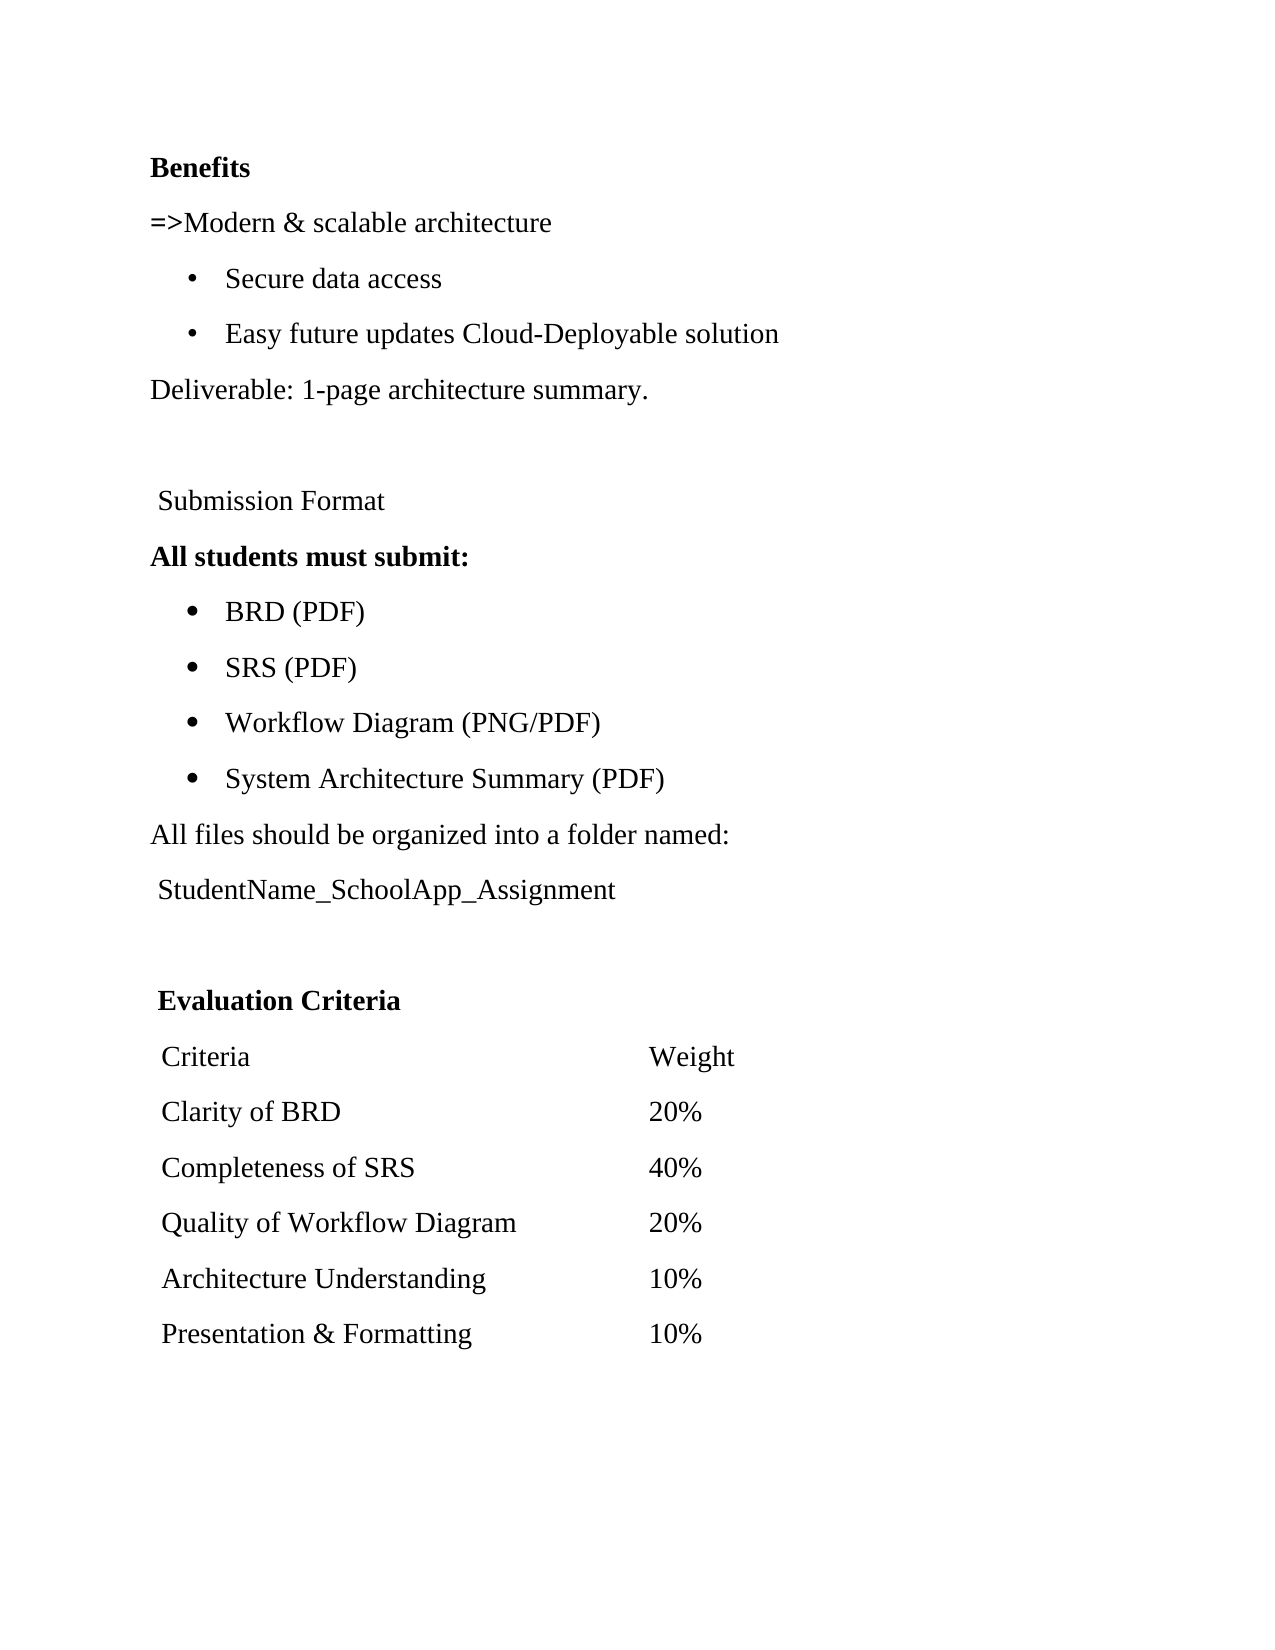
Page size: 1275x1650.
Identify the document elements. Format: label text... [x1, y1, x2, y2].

table_cell 20% [638, 1095, 1125, 1150]
list Workflow Diagram (PNG/PDF) [187, 706, 1125, 739]
table_cell 10% [638, 1261, 1125, 1317]
table_cell Quality of Workflow Diagram [150, 1206, 637, 1261]
text All files should be organized into a folder named: [150, 817, 1125, 850]
text Submission Format [150, 483, 1125, 517]
table_cell 10% [638, 1317, 1125, 1372]
list System Architecture Summary (PDF) [187, 761, 1125, 795]
table_cell Completeness of SRS [150, 1150, 637, 1206]
list Easy future updates Cloud-Deployable solution [187, 317, 1125, 350]
table_cell 20% [638, 1206, 1125, 1261]
text StudentName_SchoolApp_Assignment [150, 872, 1125, 906]
table_cell Architecture Understanding [150, 1261, 637, 1317]
text All students must submit: [150, 539, 1125, 572]
list BRD (PDF) [187, 594, 1125, 628]
text Benefits [150, 150, 1125, 183]
text Deliverable: 1-page architecture summary. [150, 372, 1125, 406]
table_cell Clarity of BRD [150, 1095, 637, 1150]
text Evaluation Criteria [150, 983, 1125, 1017]
list SRS (PDF) [187, 650, 1125, 684]
table_header Criteria [150, 1039, 637, 1094]
table_header Weight [638, 1039, 1125, 1094]
list Secure data access [187, 261, 1125, 295]
text =>Modern & scalable architecture [150, 206, 1125, 239]
table_cell 40% [638, 1150, 1125, 1206]
table_cell Presentation & Formatting [150, 1317, 637, 1372]
